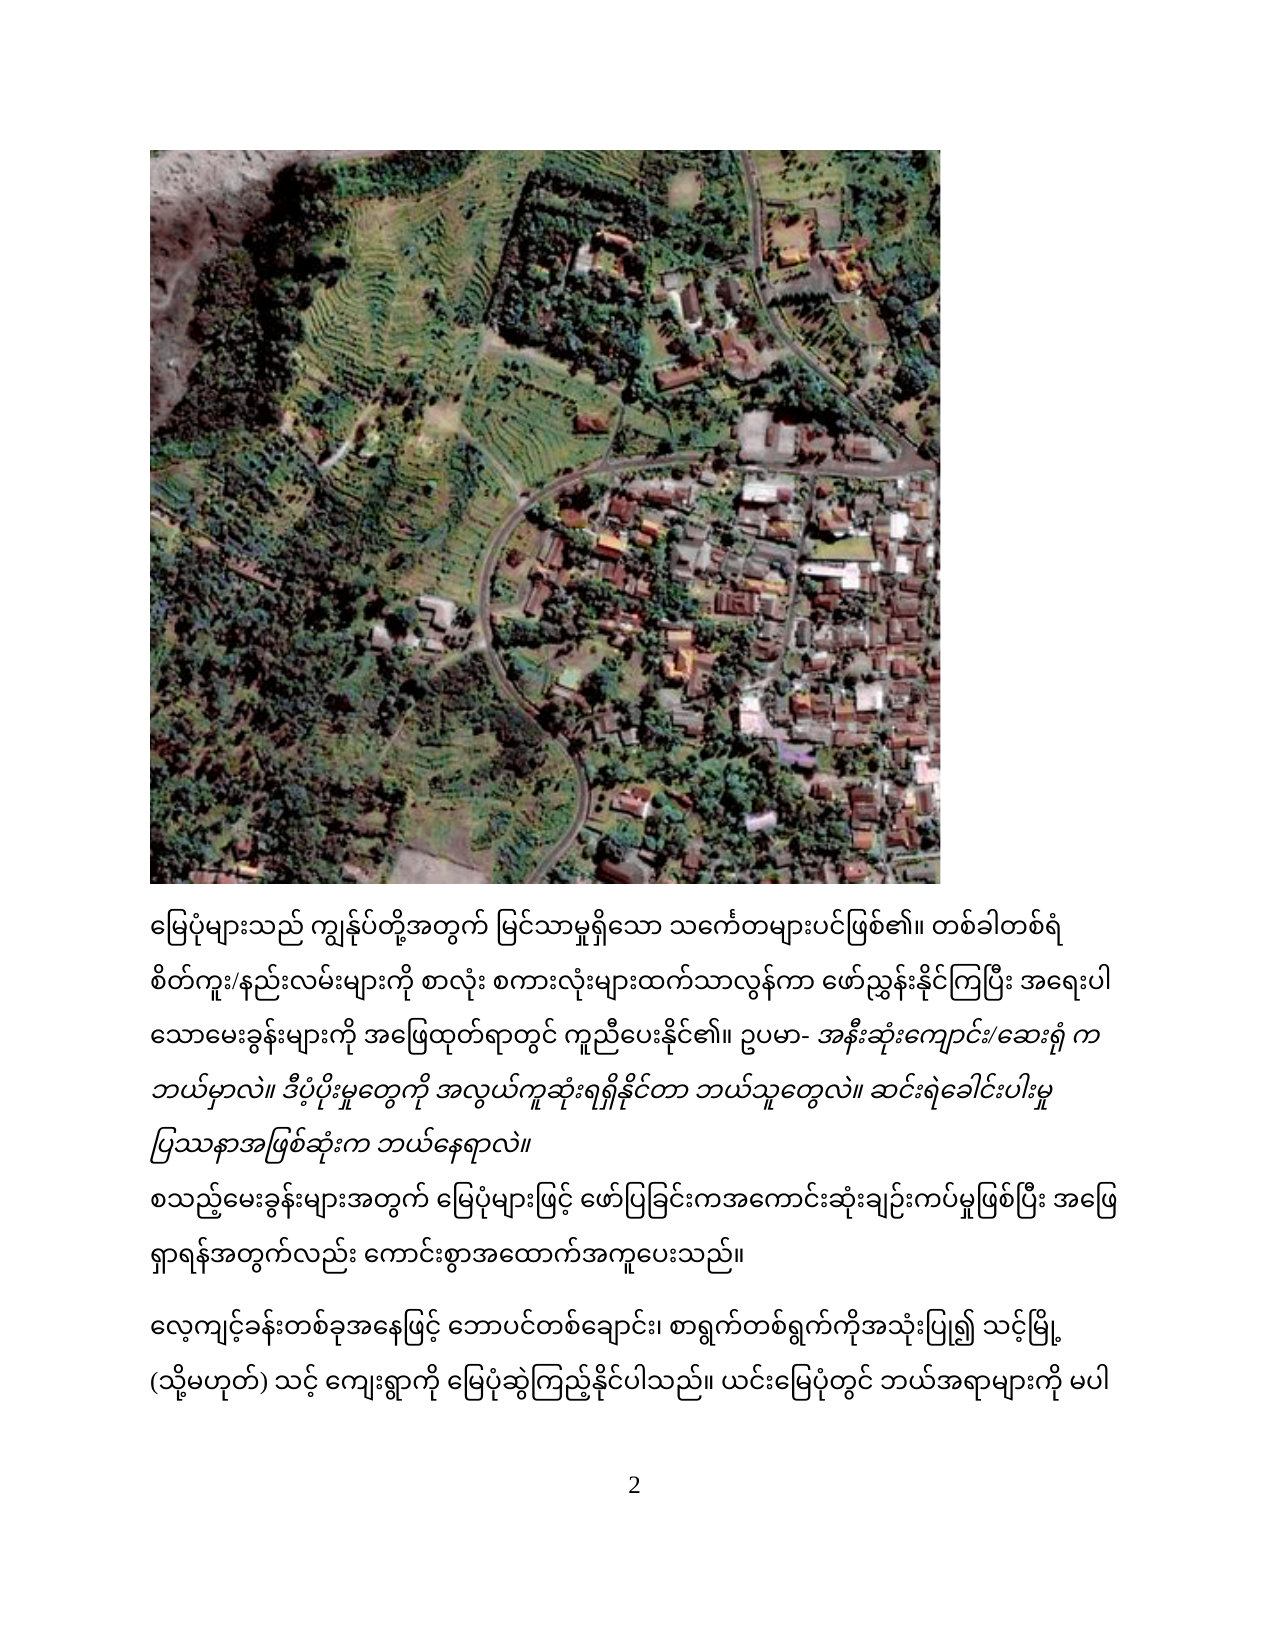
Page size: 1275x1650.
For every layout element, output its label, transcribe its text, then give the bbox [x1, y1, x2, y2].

text လေ့ကျင့်ခန်းတစ်ခုအနေဖြင့် ဘောပင်တစ်ချောင်း၊ စာရွက်တစ်ရွက်ကိုအသုံးပြု၍ သင့်မြို့ (သို့မဟုတ်) သင့် ကျေးရွာကို မြေပုံဆွဲကြည့်နိုင်ပါသည်။ ယင်းမြေပုံတွင် ဘယ်အရာများကို မပါ [150, 1301, 1125, 1411]
picture [150, 150, 941, 884]
text မြေပုံများသည် ကျွန်ုပ်တို့အတွက် မြင်သာမှုရှိသော သင်္ကေတများပင်ဖြစ်၏။ တစ်ခါတစ်ရံ စိတ်ကူး/နည်းလမ်းများကို စာလုံး စကားလုံးများထက်သာလွန်ကာ ဖော်ညွှန်းနိုင်ကြပြီး အရေးပါသောမေးခွန်းများကို အဖြေထုတ်ရာတွင် ကူညီပေးနိုင်၏။ ဥပမာ- အနီးဆုံးကျောင်း/ဆေးရုံ ကဘယ်မှာလဲ။ ဒီပံ့ပိုးမှုတွေကို အလွယ်ကူဆုံးရရှိနိုင်တာ ဘယ်သူတွေလဲ။ ဆင်းရဲခေါင်းပါးမှု ပြဿနာအဖြစ်ဆုံးက ဘယ်နေရာလဲ။ စသည့်မေးခွန်းများအတွက် မြေပုံများဖြင့် ဖော်ပြခြင်းကအကောင်းဆုံးချဉ်းကပ်မှုဖြစ်ပြီး အဖြေရှာရန်အတွက်လည်း ကောင်းစွာအထောက်အကူပေးသည်။ [150, 901, 1125, 1283]
